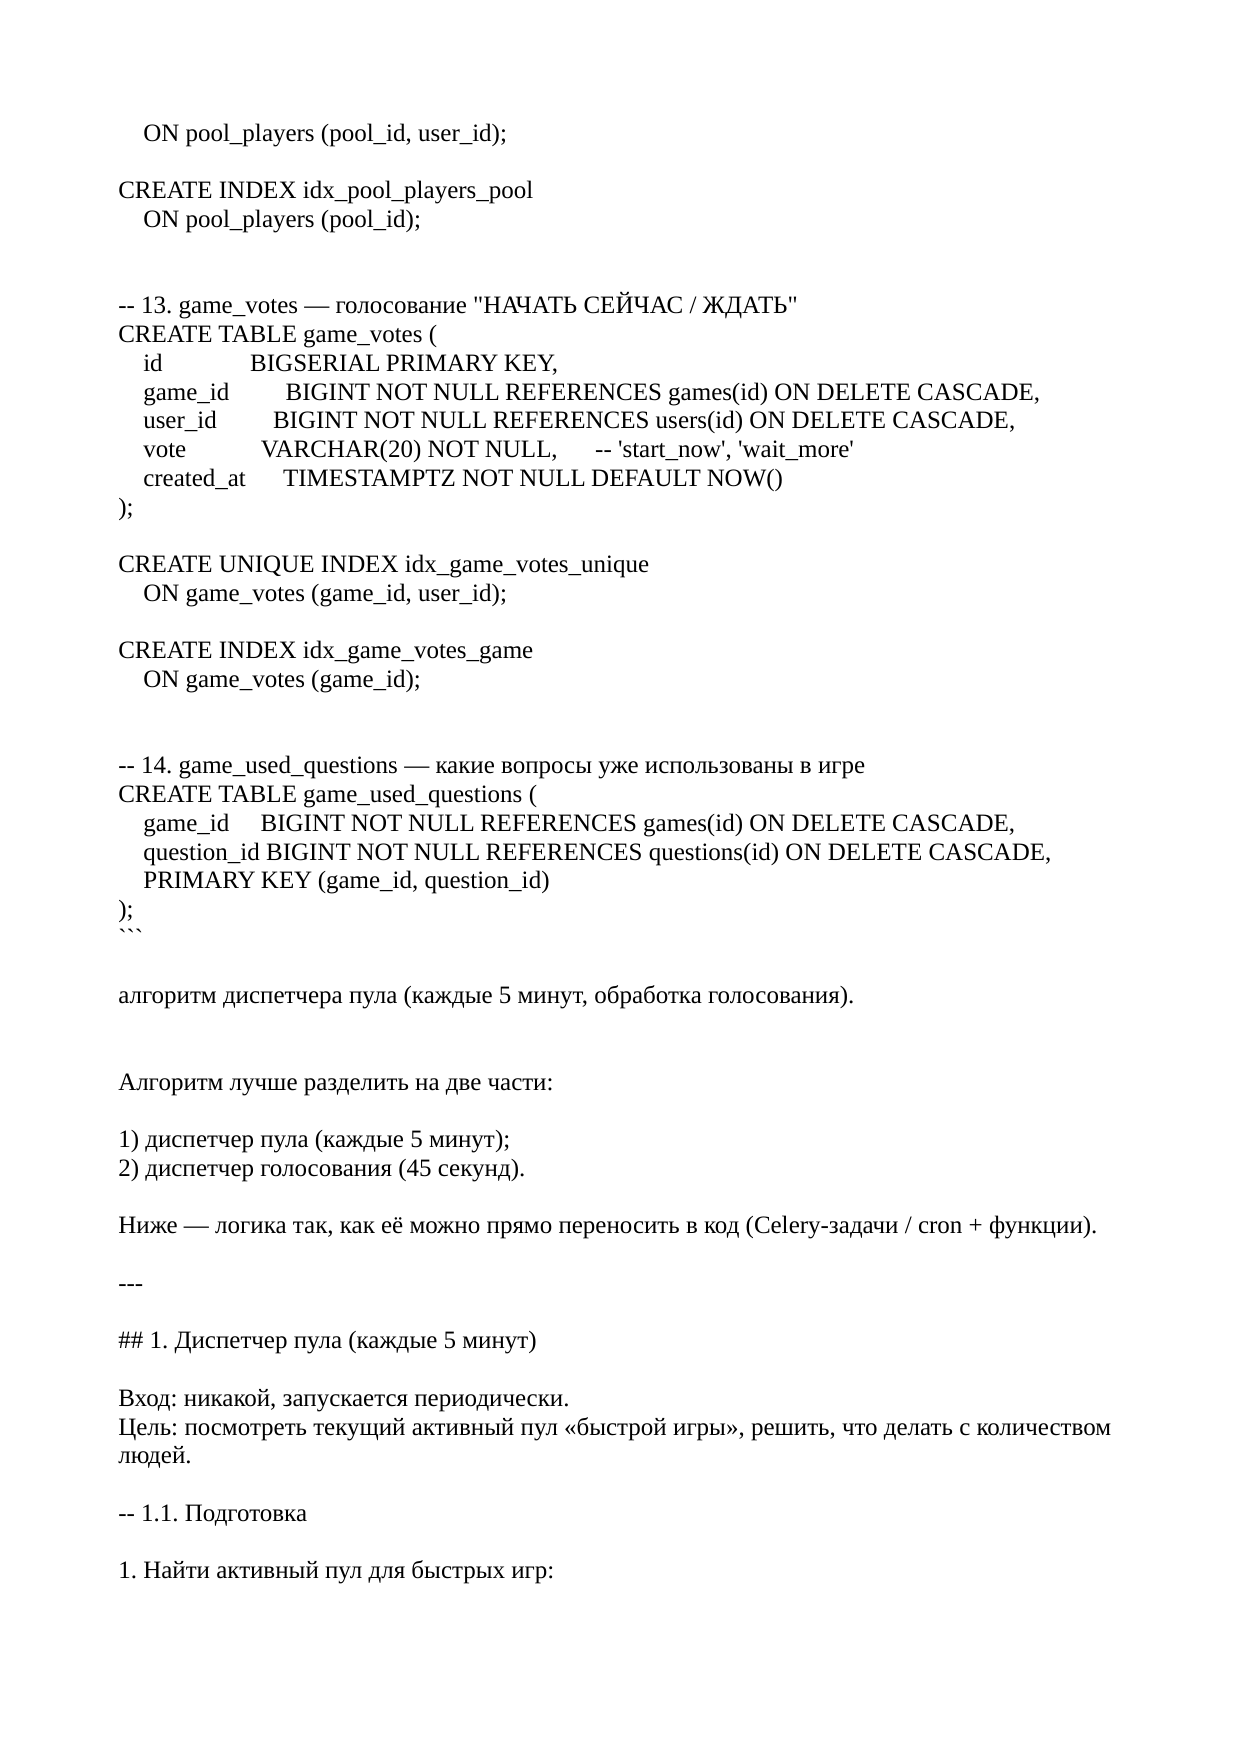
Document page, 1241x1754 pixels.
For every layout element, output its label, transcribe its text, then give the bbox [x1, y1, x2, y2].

text ON game_votes (game_id, user_id); [118, 578, 1122, 607]
text game_id BIGINT NOT NULL REFERENCES games(id) ON DELETE CASCADE, [118, 377, 1122, 406]
text ON pool_players (pool_id, user_id); [118, 118, 1122, 147]
text CREATE INDEX idx_pool_players_pool [118, 176, 1122, 204]
text -- 14. game_used_questions — какие вопросы уже использованы в игре [118, 751, 1122, 779]
text 1. Найти активный пул для быстрых игр: [118, 1556, 1122, 1584]
text ON pool_players (pool_id); [118, 204, 1122, 233]
text Алгоритм лучше разделить на две части: [118, 1067, 1122, 1096]
text vote VARCHAR(20) NOT NULL, -- 'start_now', 'wait_more' [118, 434, 1122, 463]
text ON game_votes (game_id); [118, 664, 1122, 693]
text CREATE UNIQUE INDEX idx_game_votes_unique [118, 549, 1122, 578]
text 2) диспетчер голосования (45 секунд). [118, 1153, 1122, 1182]
text CREATE TABLE game_votes ( [118, 319, 1122, 348]
text id BIGSERIAL PRIMARY KEY, [118, 348, 1122, 377]
text question_id BIGINT NOT NULL REFERENCES questions(id) ON DELETE CASCADE, [118, 837, 1122, 866]
text user_id BIGINT NOT NULL REFERENCES users(id) ON DELETE CASCADE, [118, 406, 1122, 434]
text Цель: посмотреть текущий активный пул «быстрой игры», решить, что делать с количеством людей. [118, 1412, 1122, 1469]
text CREATE INDEX idx_game_votes_game [118, 636, 1122, 664]
text -- 13. game_votes — голосование "НАЧАТЬ СЕЙЧАС / ЖДАТЬ" [118, 291, 1122, 319]
text -- 1.1. Подготовка [118, 1498, 1122, 1527]
text ## 1. Диспетчер пула (каждые 5 минут) [118, 1326, 1122, 1354]
text 1) диспетчер пула (каждые 5 минут); [118, 1124, 1122, 1153]
text ``` [118, 923, 1122, 952]
text CREATE TABLE game_used_questions ( [118, 779, 1122, 808]
text Ниже — логика так, как её можно прямо переносить в код (Celery-задачи / cron + функции). [118, 1211, 1122, 1239]
text created_at TIMESTAMPTZ NOT NULL DEFAULT NOW() [118, 463, 1122, 492]
text Вход: никакой, запускается периодически. [118, 1383, 1122, 1412]
text --- [118, 1268, 1122, 1297]
text алгоритм диспетчера пула (каждые 5 минут, обработка голосования). [118, 981, 1122, 1067]
text game_id BIGINT NOT NULL REFERENCES games(id) ON DELETE CASCADE, [118, 808, 1122, 837]
text ); [118, 894, 1122, 923]
text PRIMARY KEY (game_id, question_id) [118, 866, 1122, 894]
text ); [118, 492, 1122, 521]
